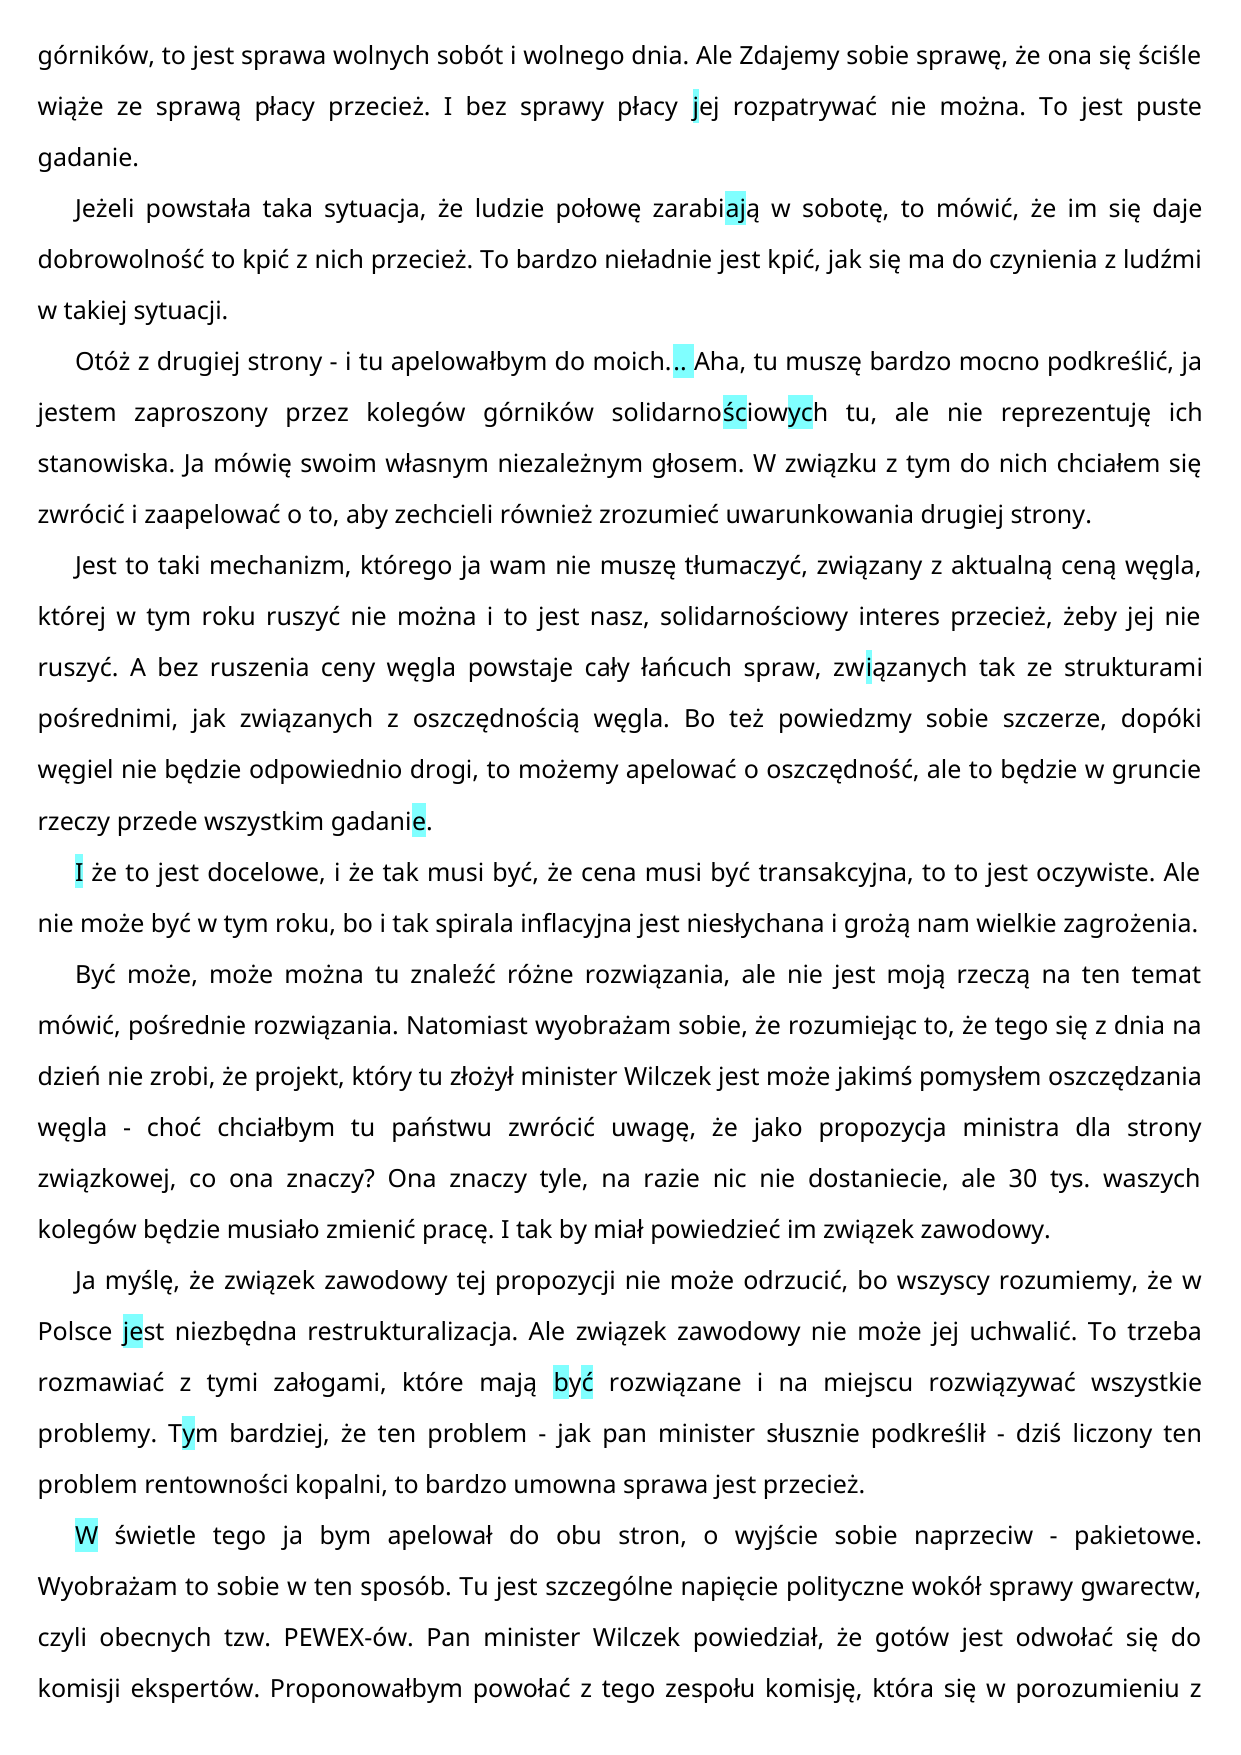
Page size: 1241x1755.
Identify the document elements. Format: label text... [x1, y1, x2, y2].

text Otóż z drugiej strony - i tu apelowałbym do moich... Aha, tu muszę bardzo mocno podkreślić, ja jestem zaproszony przez kolegów górników solidarnościowych tu, ale nie reprezentuję ich stanowiska. Ja mówię swoim własnym niezależnym głosem. W związku z tym do nich chciałem się zwrócić i zaapelować o to, aby zechcieli również zrozumieć uwarunkowania drugiej strony. [37, 344, 1203, 531]
text Jeżeli powstała taka sytuacja, że ludzie połowę zarabiają w sobotę, to mówić, że im się daje dobrowolność to kpić z nich przecież. To bardzo nieładnie jest kpić, jak się ma do czynienia z ludźmi w takiej sytuacji. [37, 191, 1203, 327]
text Być może, może można tu znaleźć różne rozwiązania, ale nie jest moją rzeczą na ten temat mówić, pośrednie rozwiązania. Natomiast wyobrażam sobie, że rozumiejąc to, że tego się z dnia na dzień nie zrobi, że projekt, który tu złożył minister Wilczek jest może jakimś pomysłem oszczędzania węgla - choć chciałbym tu państwu zwrócić uwagę, że jako propozycja ministra dla strony związkowej, co ona znaczy? Ona znaczy tyle, na razie nic nie dostaniecie, ale 30 tys. waszych kolegów będzie musiało zmienić pracę. I tak by miał powiedzieć im związek zawodowy. [37, 956, 1203, 1246]
text W świetle tego ja bym apelował do obu stron, o wyjście sobie naprzeciw - pakietowe. Wyobrażam to sobie w ten sposób. Tu jest szczególne napięcie polityczne wokół sprawy gwarectw, czyli obecnych tzw. PEWEX-ów. Pan minister Wilczek powiedział, że gotów jest odwołać się do komisji ekspertów. Proponowałbym powołać z tego zespołu komisję, która się w porozumieniu z [37, 1518, 1203, 1705]
text Jest to taki mechanizm, którego ja wam nie muszę tłumaczyć, związany z aktualną ceną węgla, której w tym roku ruszyć nie można i to jest nasz, solidarnościowy interes przecież, żeby jej nie ruszyć. A bez ruszenia ceny węgla powstaje cały łańcuch spraw, związanych tak ze strukturami pośrednimi, jak związanych z oszczędnością węgla. Bo też powiedzmy sobie szczerze, dopóki węgiel nie będzie odpowiednio drogi, to możemy apelować o oszczędność, ale to będzie w gruncie rzeczy przede wszystkim gadanie. [37, 548, 1203, 837]
text górników, to jest sprawa wolnych sobót i wolnego dnia. Ale Zdajemy sobie sprawę, że ona się ściśle wiąże ze sprawą płacy przecież. I bez sprawy płacy jej rozpatrywać nie można. To jest puste gadanie. [37, 37, 1203, 174]
text I że to jest docelowe, i że tak musi być, że cena musi być transakcyjna, to to jest oczywiste. Ale nie może być w tym roku, bo i tak spirala inflacyjna jest niesłychana i grożą nam wielkie zagrożenia. [37, 854, 1203, 939]
text Ja myślę, że związek zawodowy tej propozycji nie może odrzucić, bo wszyscy rozumiemy, że w Polsce jest niezbędna restrukturalizacja. Ale związek zawodowy nie może jej uchwalić. To trzeba rozmawiać z tymi załogami, które mają być rozwiązane i na miejscu rozwiązywać wszystkie problemy. Tym bardziej, że ten problem - jak pan minister słusznie podkreślił - dziś liczony ten problem rentowności kopalni, to bardzo umowna sprawa jest przecież. [37, 1262, 1203, 1501]
